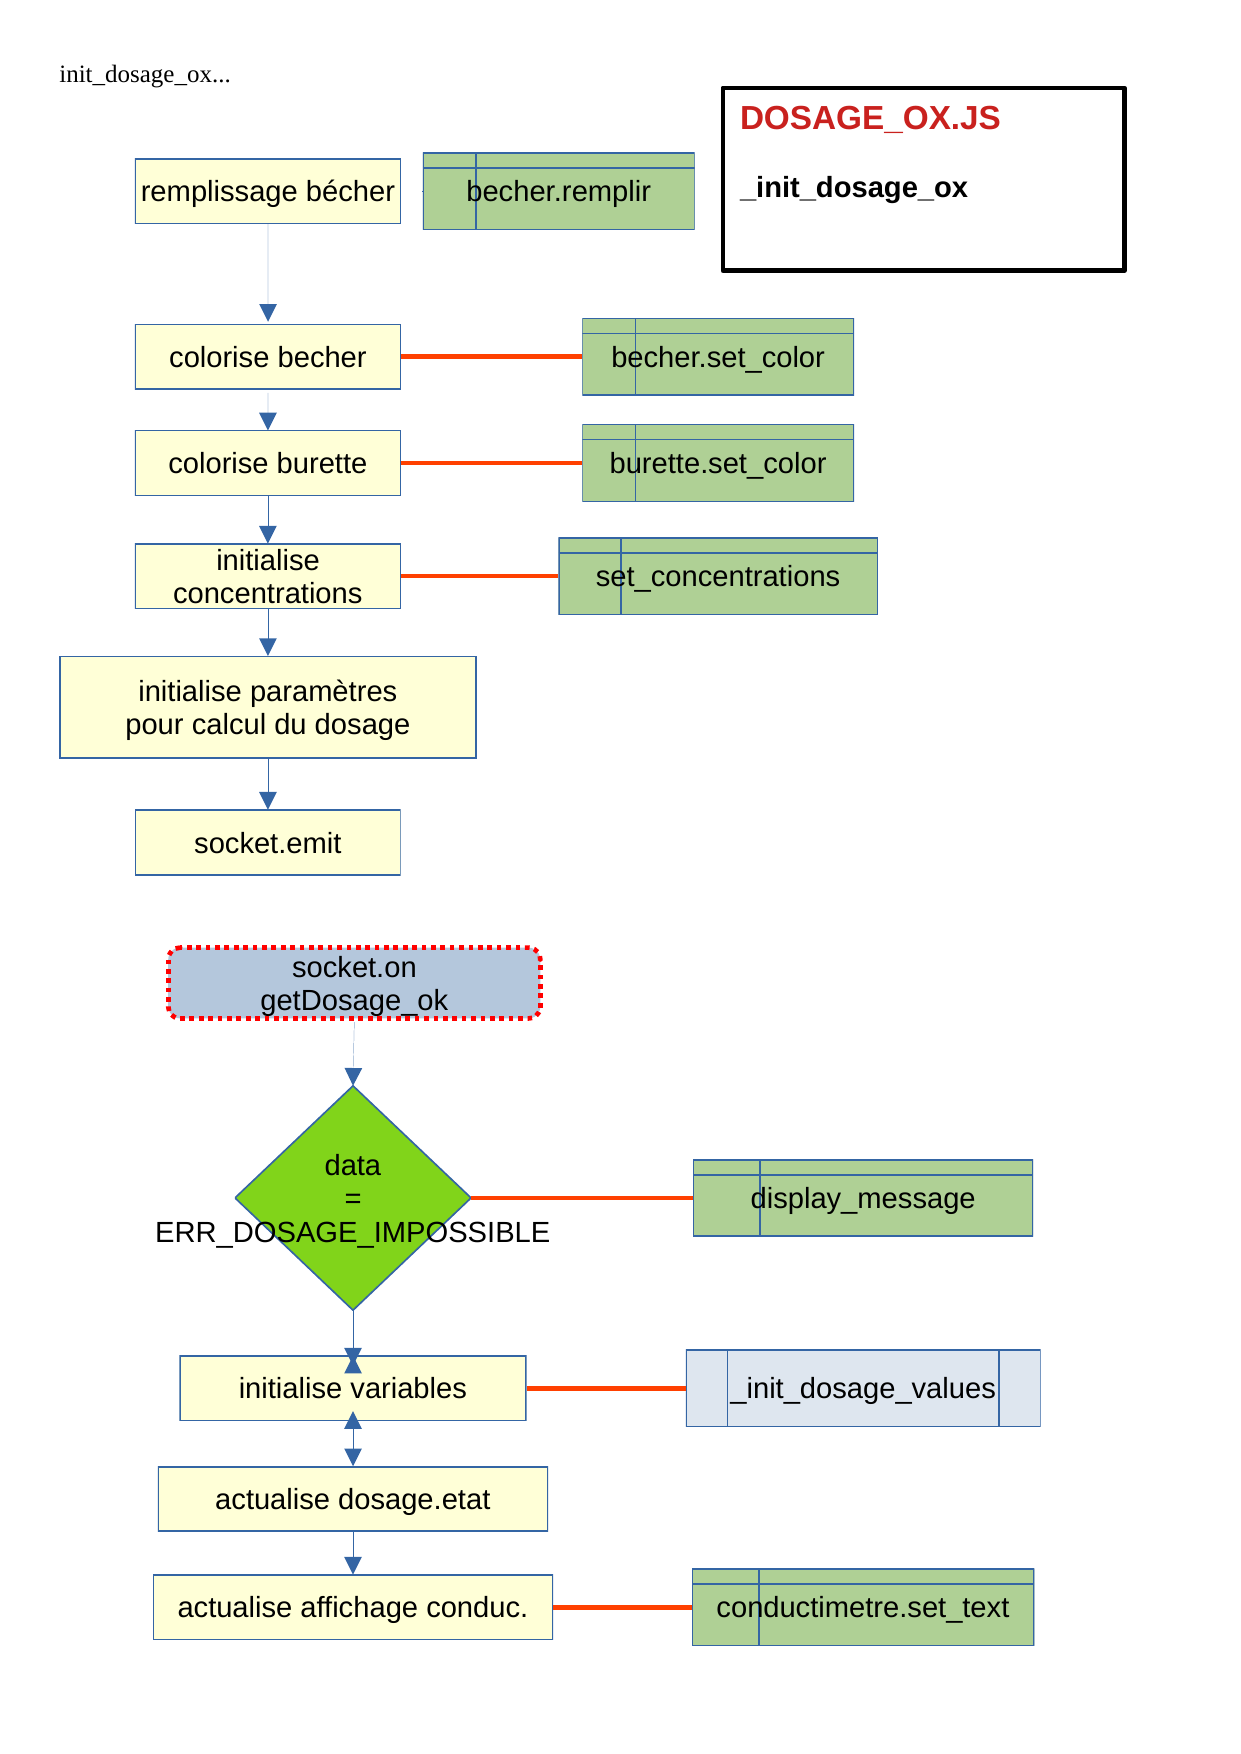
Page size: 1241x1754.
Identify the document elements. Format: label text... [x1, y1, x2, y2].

text init_dosage_ox... [59, 59, 1181, 88]
